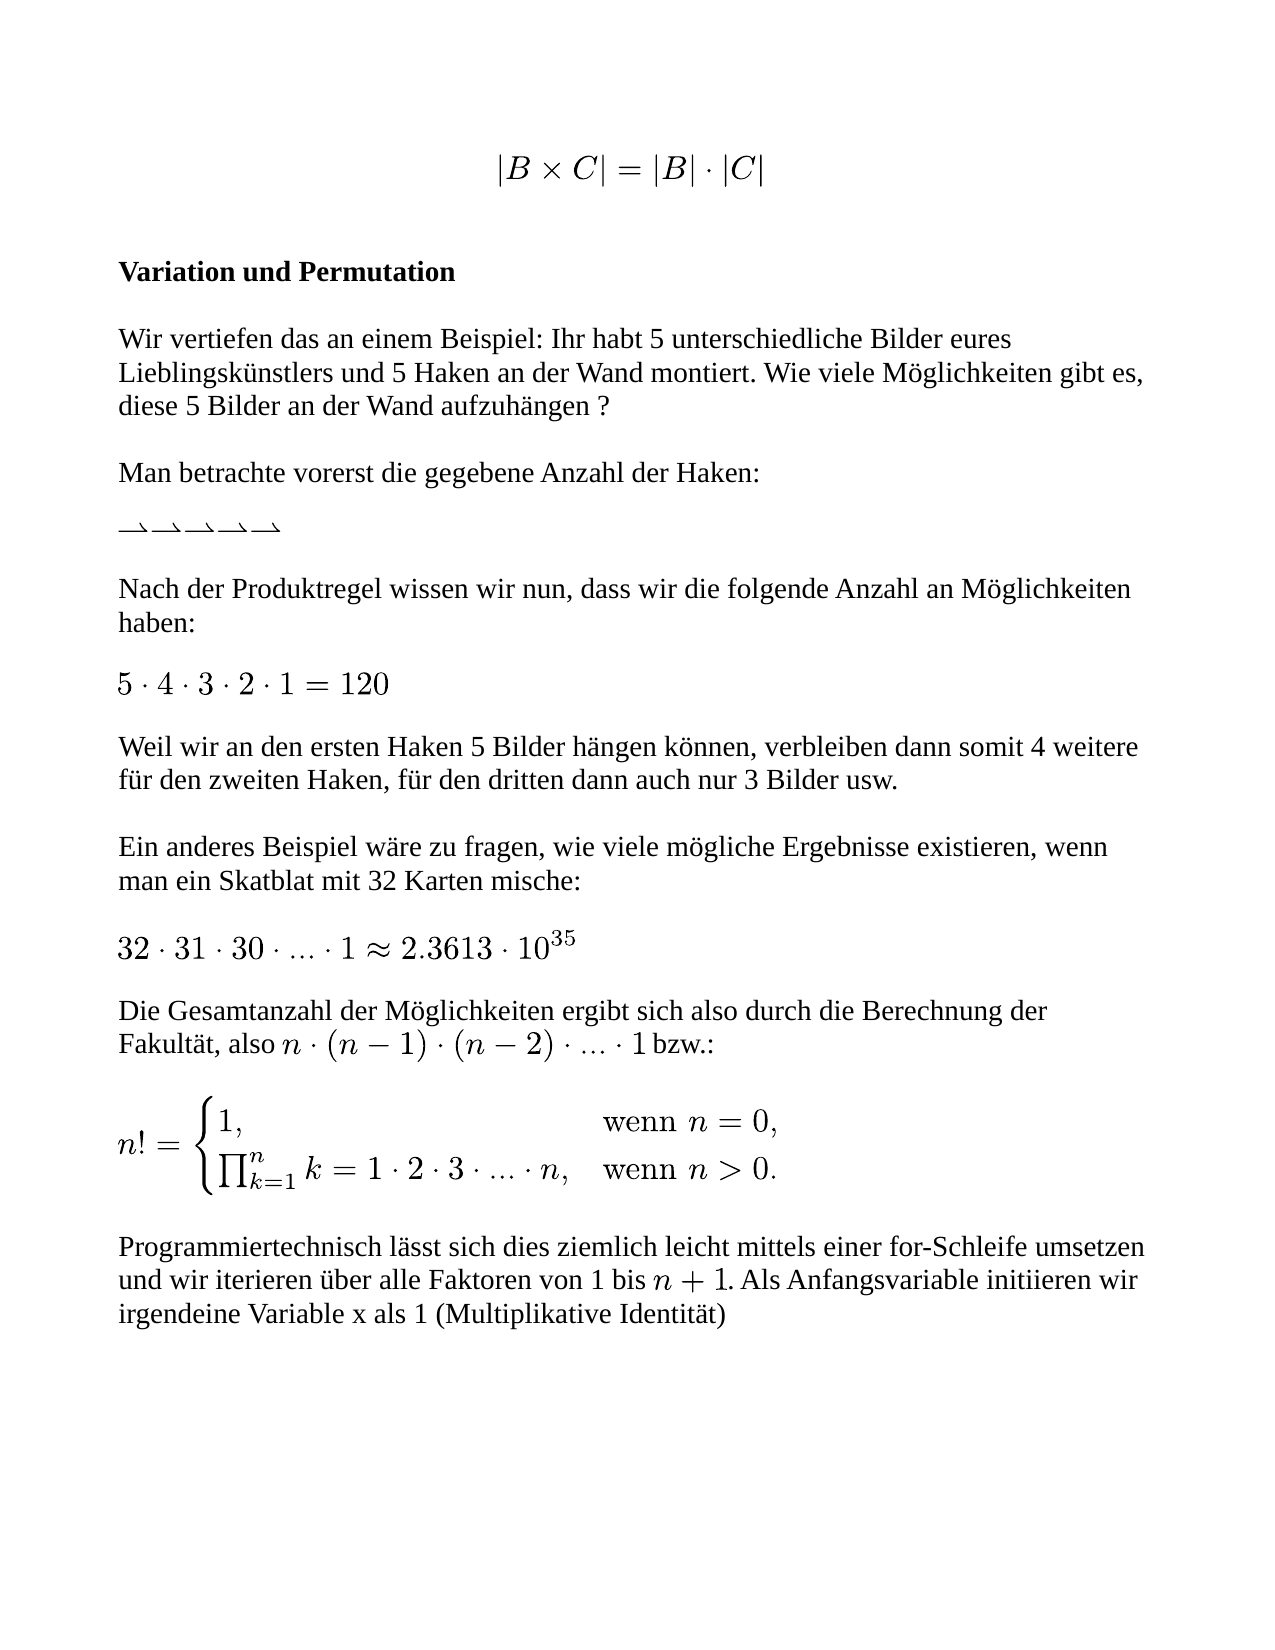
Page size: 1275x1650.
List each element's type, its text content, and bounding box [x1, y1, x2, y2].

text Wir vertiefen das an einem Beispiel: Ihr habt 5 unterschiedliche Bilder eures Lieblingskünstlers und 5 Haken an der Wand montiert. Wie viele Möglichkeiten gibt es, diese 5 Bilder an der Wand aufzuhängen ? [118, 321, 1157, 422]
text Weil wir an den ersten Haken 5 Bilder hängen können, verbleiben dann somit 4 weitere für den zweiten Haken, für den dritten dann auch nur 3 Bilder usw. [118, 729, 1157, 796]
text Nach der Produktregel wissen wir nun, dass wir die folgende Anzahl an Möglichkeiten haben: [118, 571, 1157, 638]
text Man betrachte vorerst die gegebene Anzahl der Haken: [118, 456, 1157, 489]
text Variation und Permutation [118, 254, 1157, 288]
text Ein anderes Beispiel wäre zu fragen, wie viele mögliche Ergebnisse existieren, wenn man ein Skatblat mit 32 Karten mische: [118, 829, 1157, 896]
text Programmiertechnisch lässt sich dies ziemlich leicht mittels einer for-Schleife umsetzen und wir iterieren über alle Faktoren von 1 bis . Als Anfangsvariable initiieren wir irgendeine Variable x als 1 (Multiplikative Identität) [118, 1229, 1157, 1329]
text Die Gesamtanzahl der Möglichkeiten ergibt sich also durch die Berechnung der Fakultät, also bzw.: [118, 993, 1157, 1062]
